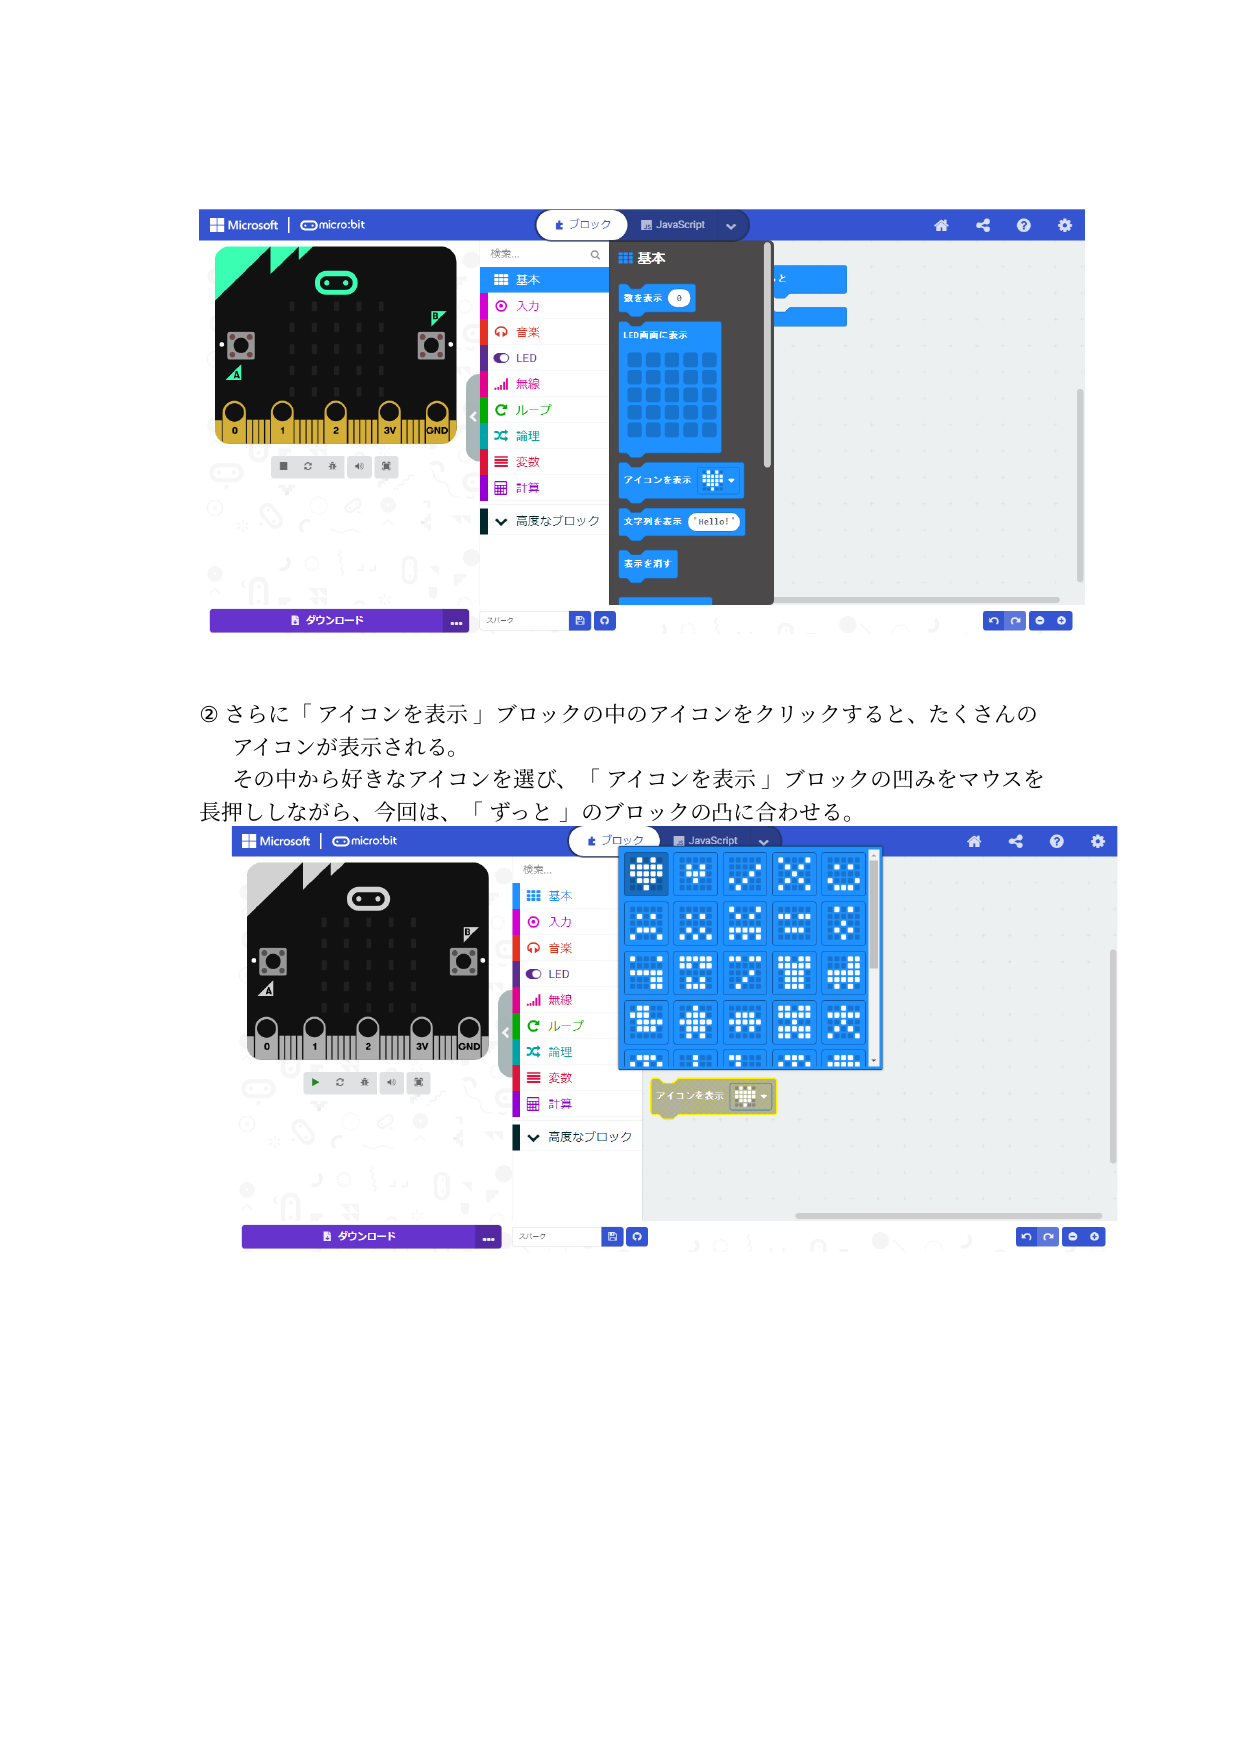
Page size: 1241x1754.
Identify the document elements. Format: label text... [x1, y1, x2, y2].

picture [199, 209, 1085, 634]
text アイコンが表示される。 [199, 729, 1063, 762]
picture [231, 826, 1118, 1252]
list さらに「 アイコンを表示 」ブロックの中のアイコンをクリックすると、たくさんの [199, 697, 1063, 729]
text その中から好きなアイコンを選び、「 アイコンを表示 」ブロックの凹みをマウスを長押ししながら、今回は、「 ずっと 」のブロックの凸に合わせる。 [199, 762, 1063, 827]
